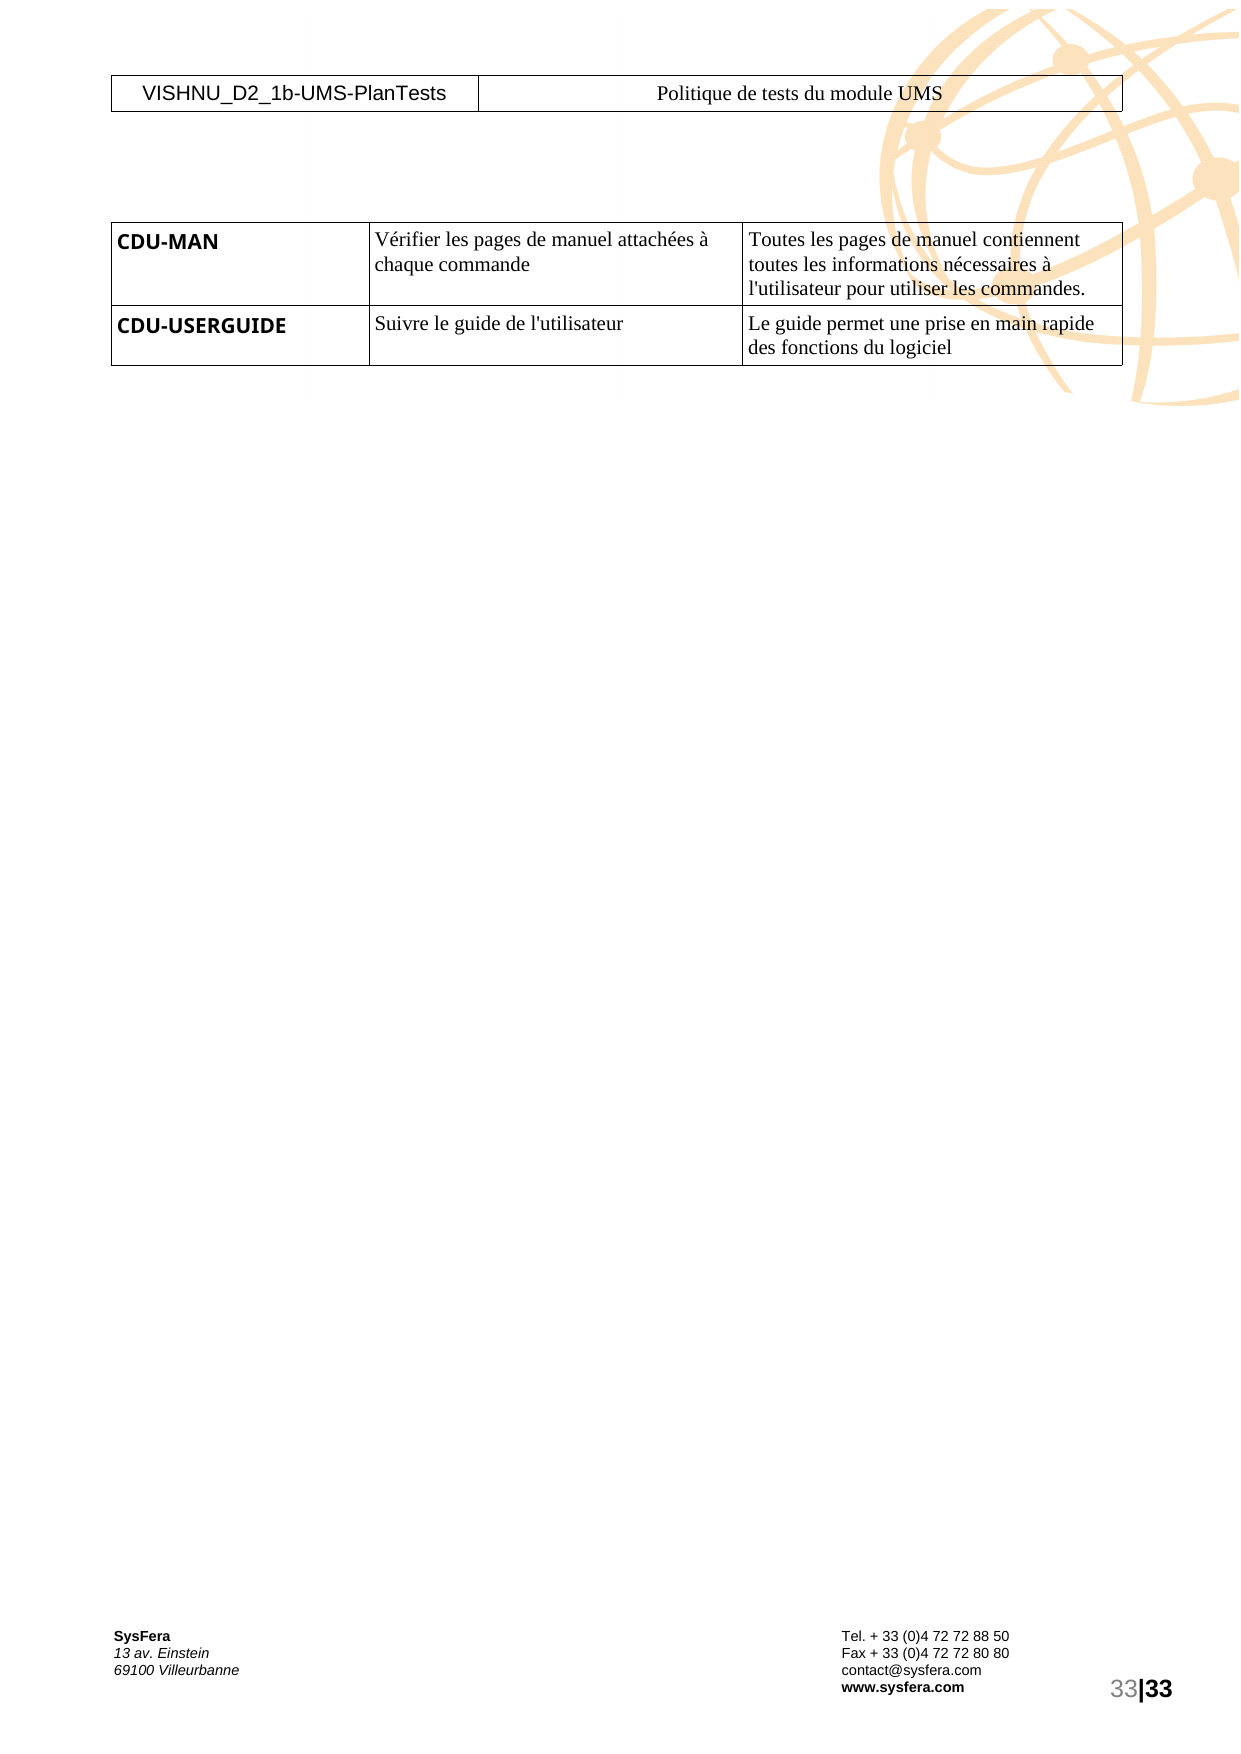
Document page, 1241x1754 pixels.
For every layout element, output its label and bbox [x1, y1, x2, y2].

picture [1, 9, 1239, 406]
